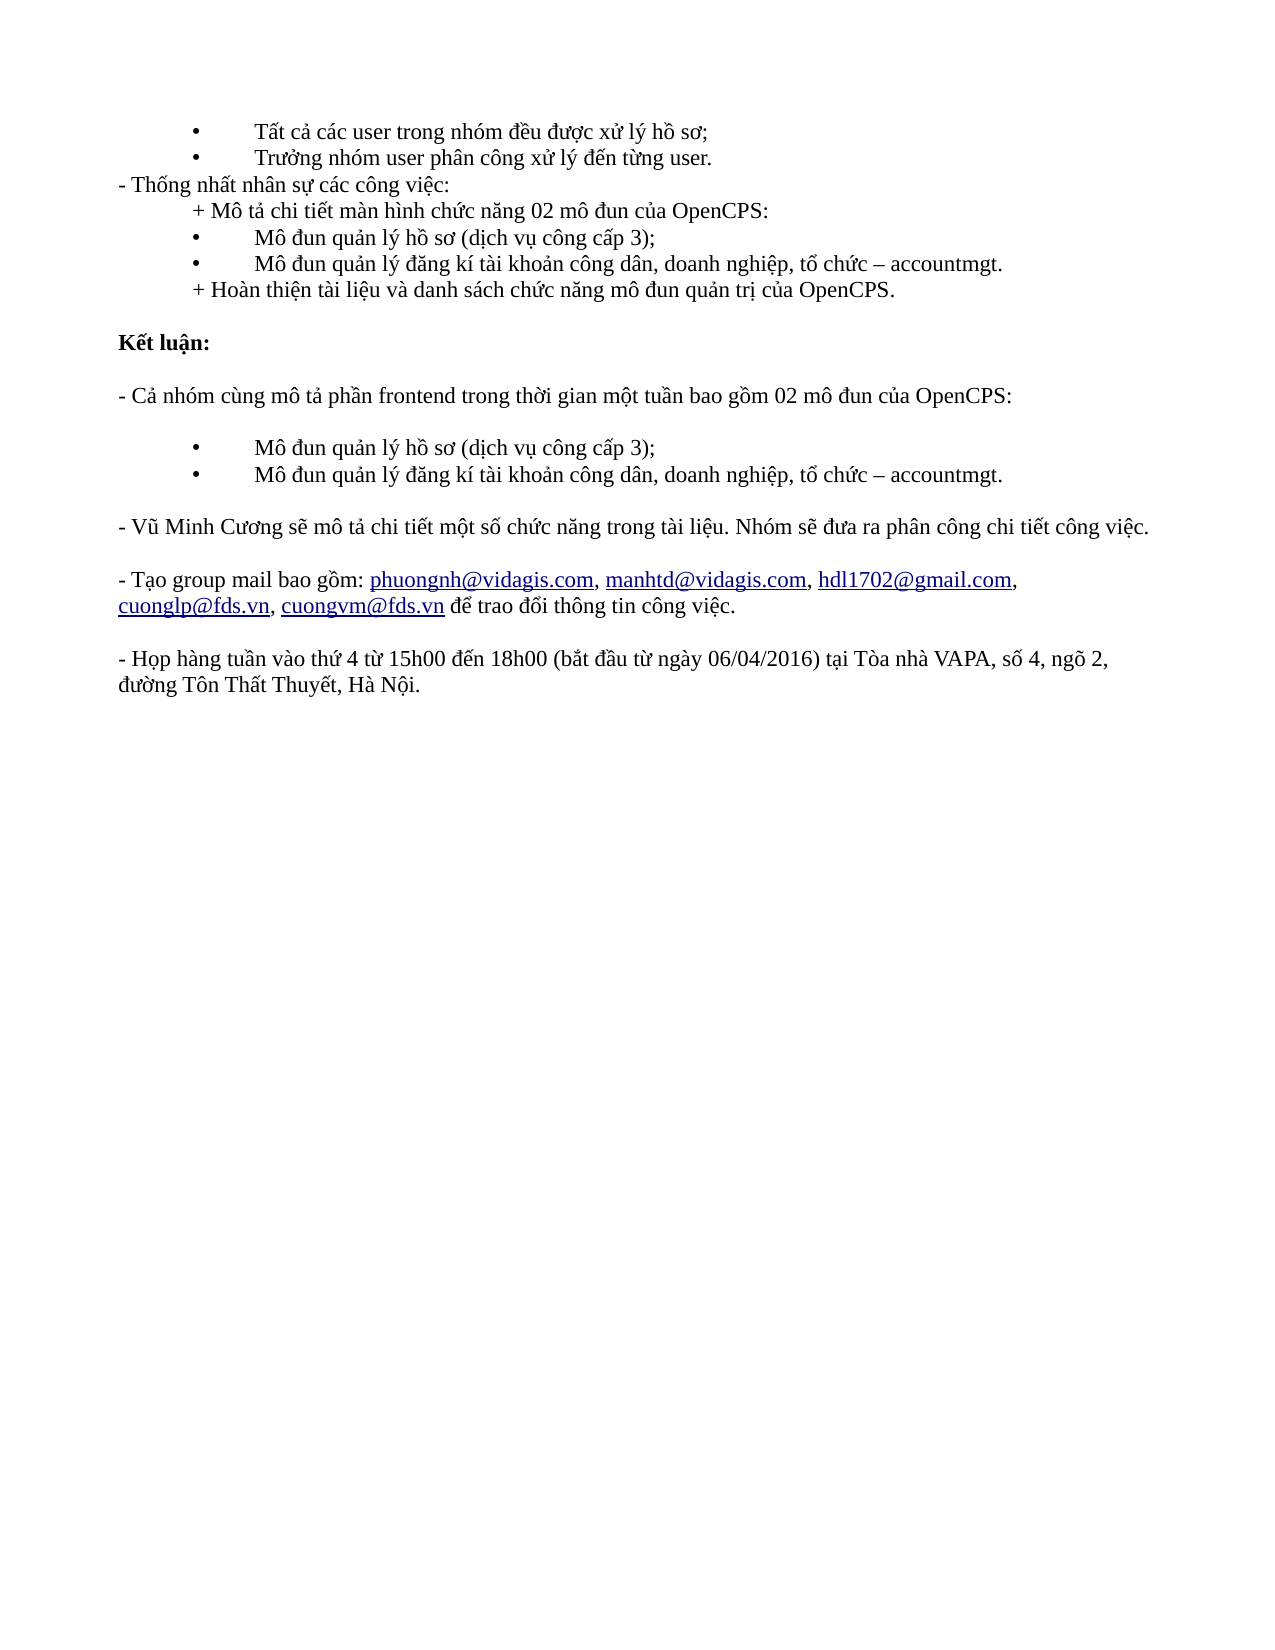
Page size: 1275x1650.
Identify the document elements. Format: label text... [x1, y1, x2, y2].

list Mô đun quản lý đăng kí tài khoản công dân, doanh nghiệp, tổ chức – accountmgt. [192, 461, 1157, 487]
list - Vũ Minh Cương sẽ mô tả chi tiết một số chức năng trong tài liệu. Nhóm sẽ đưa ra phân công chi tiết công việc. [118, 513, 1157, 540]
text + Mô tả chi tiết màn hình chức năng 02 mô đun của OpenCPS: [192, 197, 1157, 223]
list Mô đun quản lý hồ sơ (dịch vụ công cấp 3); [192, 434, 1157, 461]
text - Cả nhóm cùng mô tả phần frontend trong thời gian một tuần bao gồm 02 mô đun của OpenCPS: [118, 382, 1157, 408]
list Tất cả các user trong nhóm đều được xử lý hồ sơ; [192, 118, 1157, 144]
text + Hoàn thiện tài liệu và danh sách chức năng mô đun quản trị của OpenCPS. [192, 276, 1157, 303]
list Trưởng nhóm user phân công xử lý đến từng user. [192, 144, 1157, 171]
list Mô đun quản lý hồ sơ (dịch vụ công cấp 3); [192, 223, 1157, 250]
text Kết luận: [118, 329, 1157, 355]
text - Thống nhất nhân sự các công việc: [118, 171, 1157, 197]
text - Tạo group mail bao gồm: phuongnh@vidagis.com, manhtd@vidagis.com, hdl1702@gmail.com, cuonglp@fds.vn, cuongvm@fds.vn để trao đổi thông tin công việc. [118, 566, 1157, 619]
text - Họp hàng tuần vào thứ 4 từ 15h00 đến 18h00 (bắt đầu từ ngày 06/04/2016) tại Tòa nhà VAPA, số 4, ngõ 2, đường Tôn Thất Thuyết, Hà Nội. [118, 645, 1157, 698]
list Mô đun quản lý đăng kí tài khoản công dân, doanh nghiệp, tổ chức – accountmgt. [192, 250, 1157, 276]
